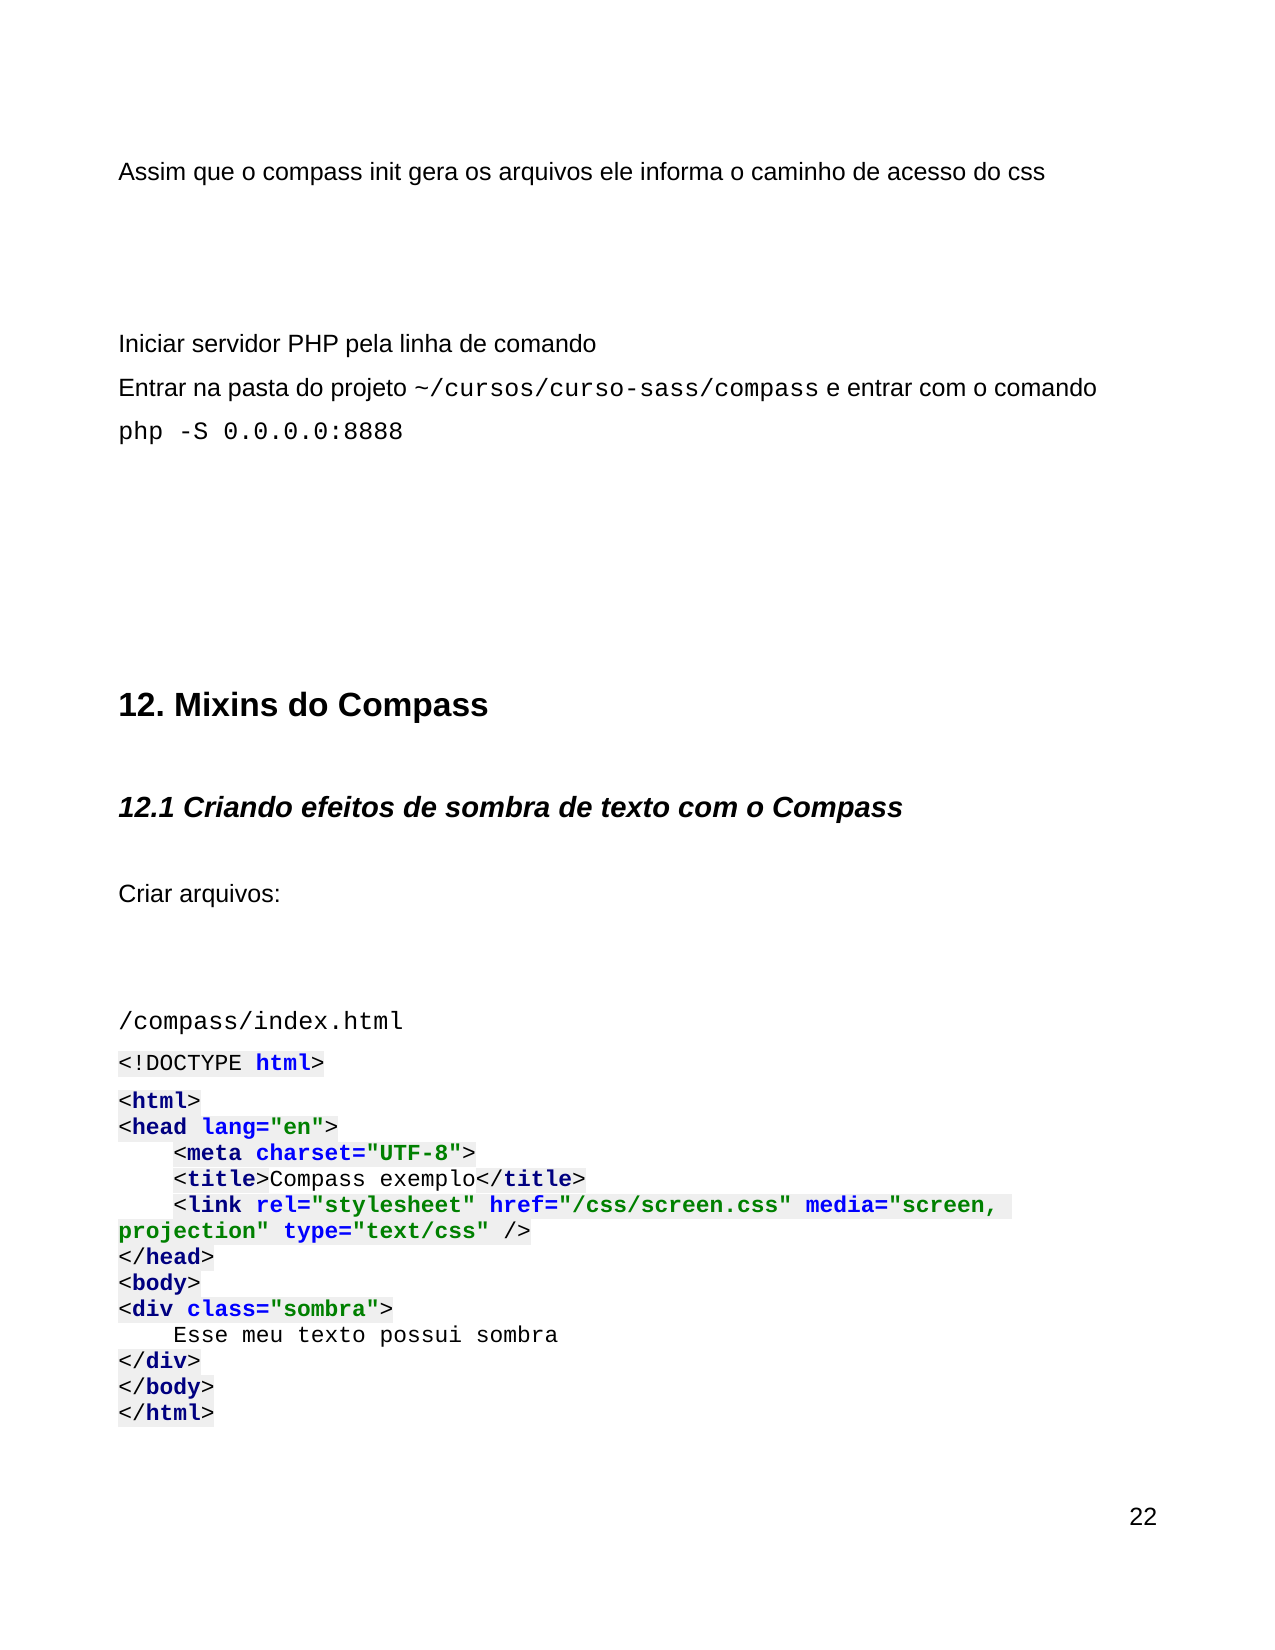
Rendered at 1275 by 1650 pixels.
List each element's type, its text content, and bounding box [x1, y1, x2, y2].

text php -S 0.0.0.0:8888 [118, 419, 1157, 447]
text <!DOCTYPE html> [118, 1051, 1157, 1077]
text Entrar na pasta do projeto ~/cursos/curso-sass/compass e entrar com o comando [118, 373, 1157, 403]
text </body> [118, 1375, 1157, 1401]
text <title>Compass exemplo</title> [118, 1167, 1157, 1193]
text Assim que o compass init gera os arquivos ele informa o caminho de acesso do css [118, 157, 1157, 186]
text Criar arquivos: [118, 879, 1157, 908]
text <html> [118, 1090, 1157, 1116]
text <body> [118, 1271, 1157, 1297]
text Iniciar servidor PHP pela linha de comando [118, 329, 1157, 358]
text <meta charset="UTF-8"> [118, 1142, 1157, 1167]
subtitle 12.1 Criando efeitos de sombra de texto com o Compass [118, 790, 1157, 823]
text <link rel="stylesheet" href="/css/screen.css" media="screen, projection" type="text/css" /> [118, 1193, 1157, 1245]
text </div> [118, 1349, 1157, 1375]
subtitle 12. Mixins do Compass [118, 685, 1157, 723]
text Esse meu texto possui sombra [118, 1323, 1157, 1349]
text </html> [118, 1401, 1157, 1427]
text <div class="sombra"> [118, 1297, 1157, 1323]
text <head lang="en"> [118, 1116, 1157, 1142]
text /compass/index.html [118, 1008, 1157, 1037]
text </head> [118, 1245, 1157, 1271]
